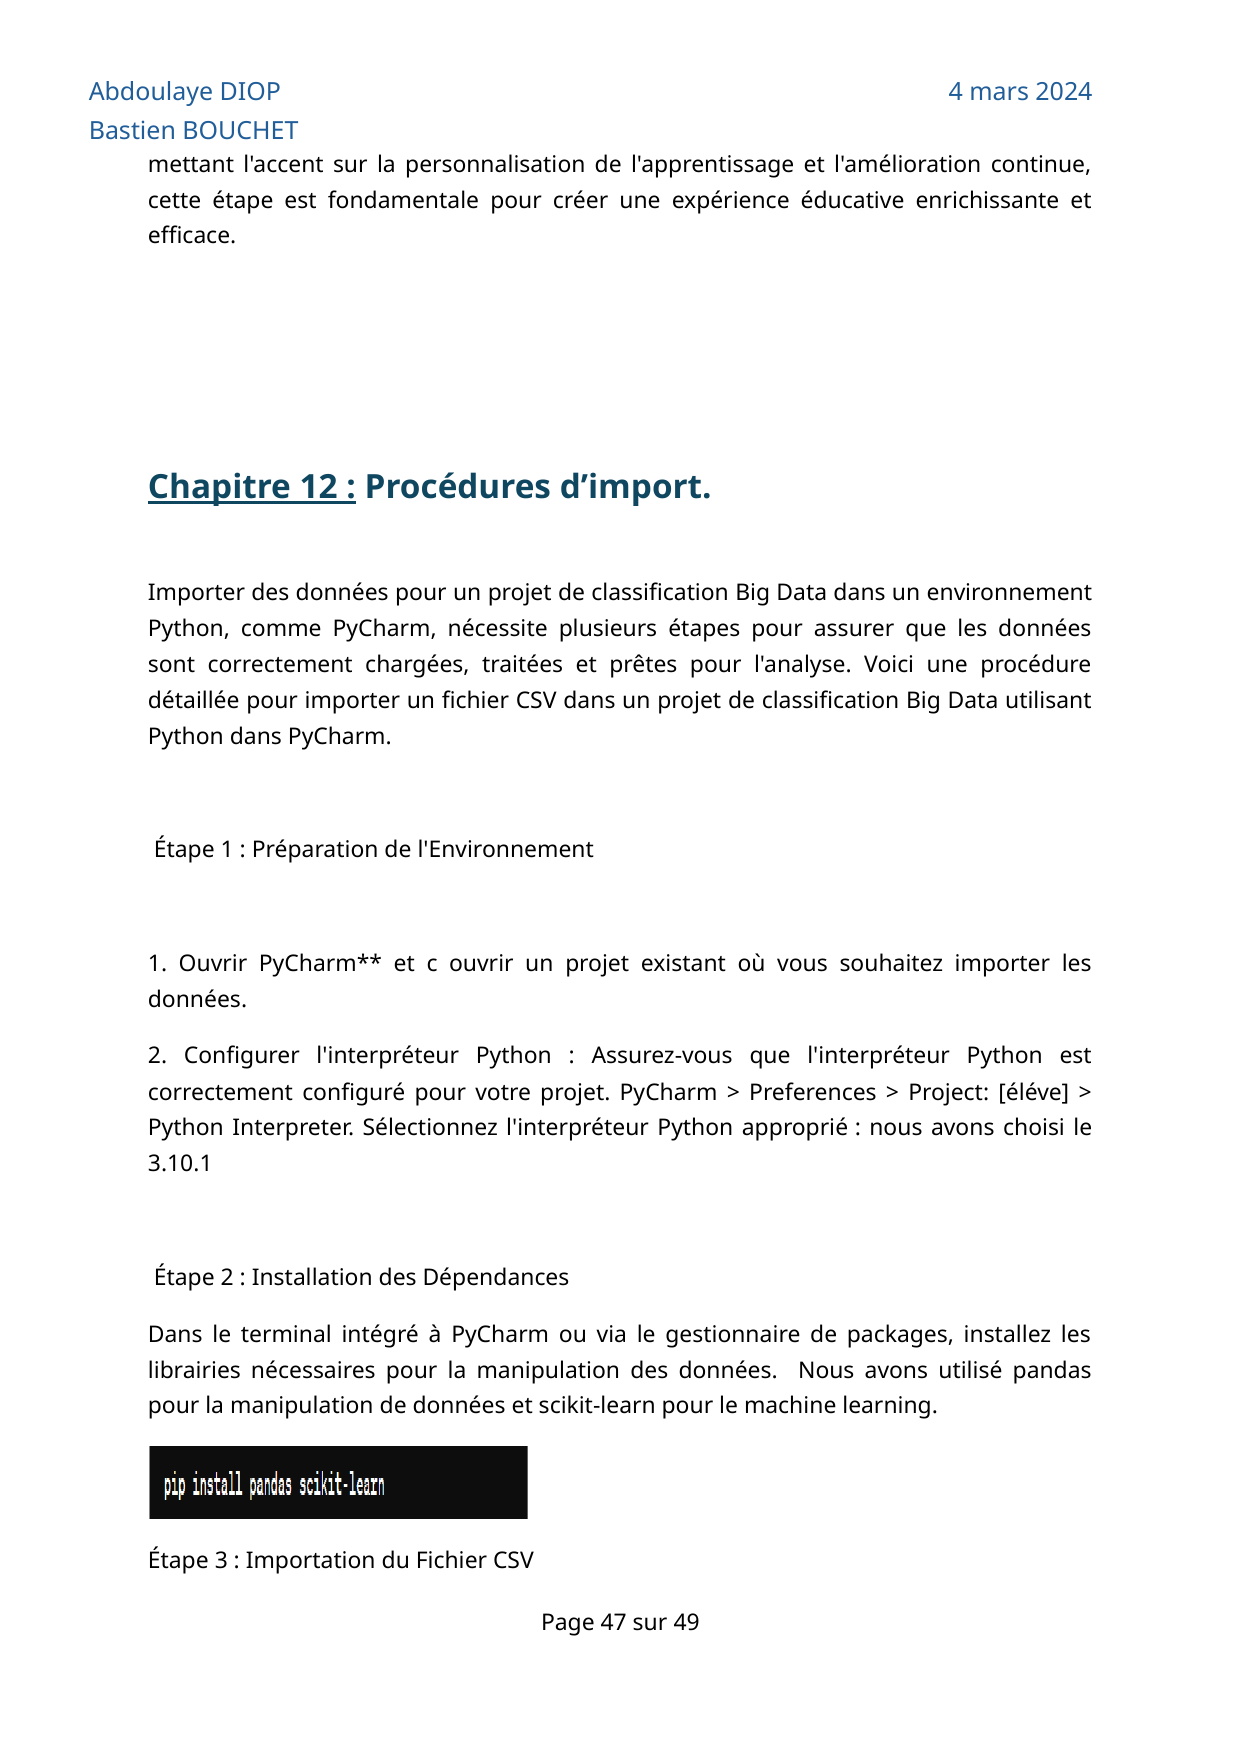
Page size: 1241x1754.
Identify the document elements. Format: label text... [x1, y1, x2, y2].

text Étape 1 : Préparation de l'Environnement [148, 833, 1093, 864]
text mettant l'accent sur la personnalisation de l'apprentissage et l'amélioration continue, cette étape est fondamentale pour créer une expérience éducative enrichissante et efficace. [148, 148, 1093, 251]
text 1. Ouvrir PyCharm** et c ouvrir un projet existant où vous souhaitez importer les données. [148, 947, 1093, 1014]
subtitle Chapitre 12 : Procédures d’import. [148, 463, 1093, 509]
text Étape 2 : Installation des Dépendances [148, 1261, 1093, 1292]
text Étape 3 : Importation du Fichier CSV [148, 1544, 1093, 1576]
text 2. Configurer l'interpréteur Python : Assurez-vous que l'interpréteur Python est correctement configuré pour votre projet. PyCharm > Preferences > Project: [éléve] > Python Interpreter. Sélectionnez l'interpréteur Python approprié : nous avons choisi le 3.10.1 [148, 1039, 1093, 1178]
text Importer des données pour un projet de classification Big Data dans un environnement Python, comme PyCharm, nécessite plusieurs étapes pour assurer que les données sont correctement chargées, traitées et prêtes pour l'analyse. Voici une procédure détaillée pour importer un fichier CSV dans un projet de classification Big Data utilisant Python dans PyCharm. [148, 576, 1093, 751]
text Dans le terminal intégré à PyCharm ou via le gestionnaire de packages, installez les librairies nécessaires pour la manipulation des données. Nous avons utilisé pandas pour la manipulation de données et scikit-learn pour le machine learning. [148, 1318, 1093, 1421]
